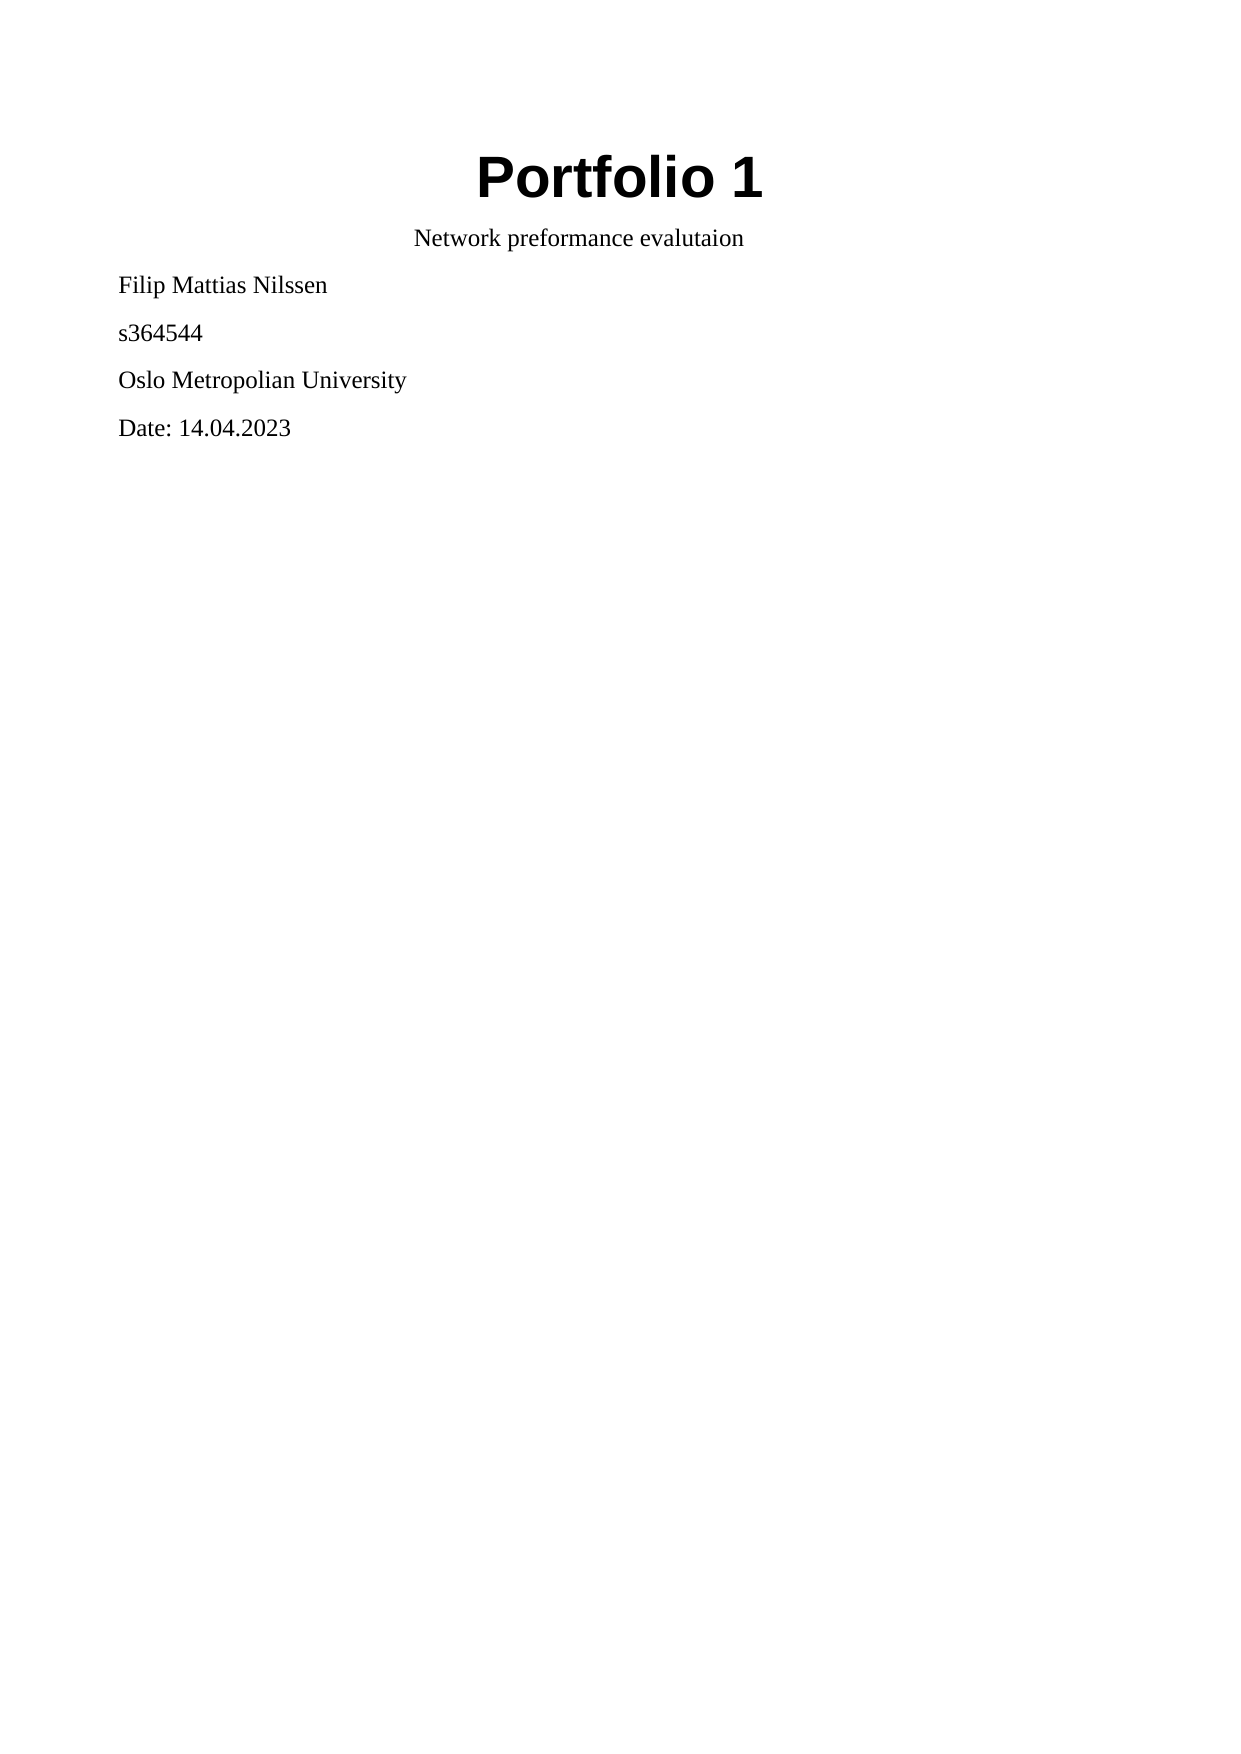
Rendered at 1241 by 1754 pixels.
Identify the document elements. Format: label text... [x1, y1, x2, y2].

text Filip Mattias Nilssen [118, 270, 1122, 299]
text Date: 14.04.2023 [118, 413, 1122, 442]
text s364544 [118, 318, 1122, 347]
text Oslo Metropolian University [118, 366, 1122, 394]
title Portfolio 1 [118, 143, 1122, 210]
text Network preformance evalutaion [118, 223, 1122, 251]
